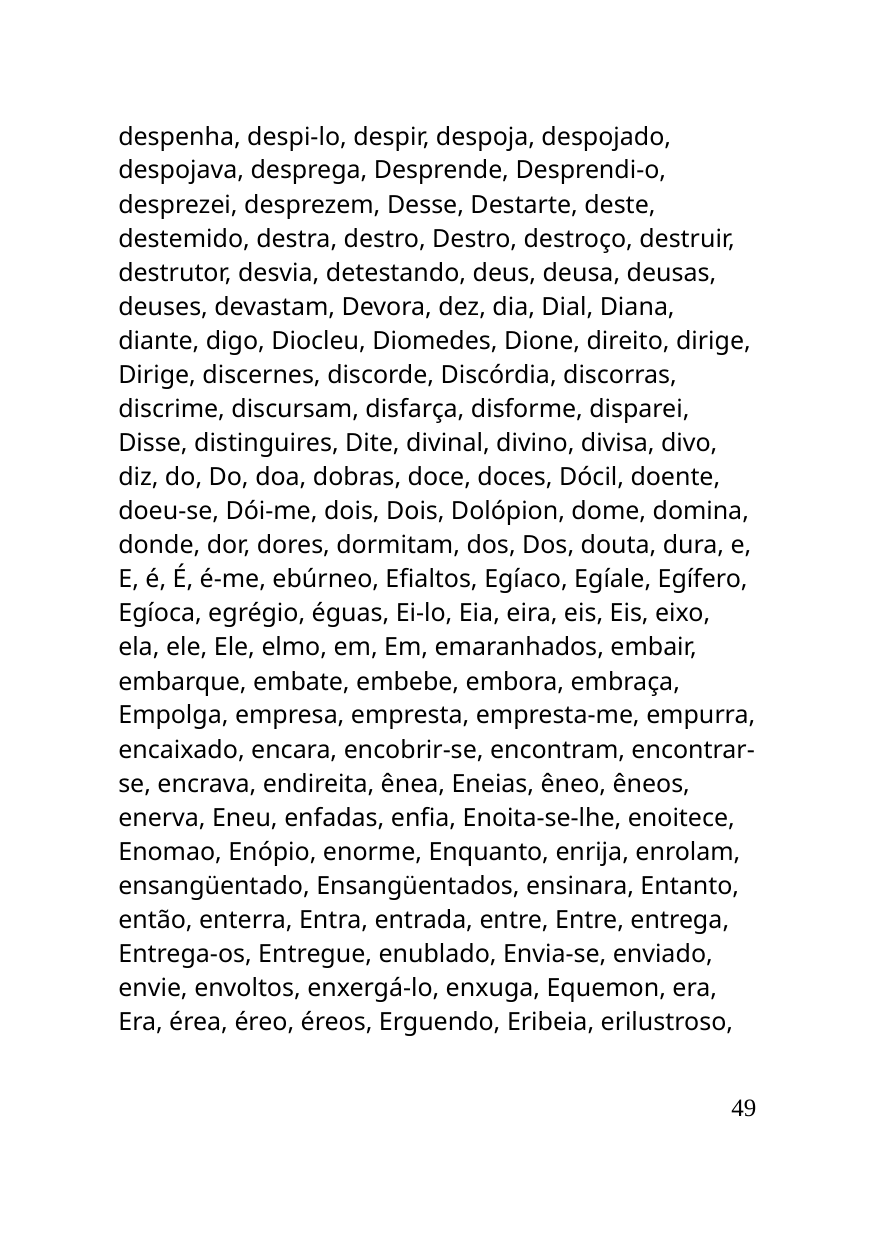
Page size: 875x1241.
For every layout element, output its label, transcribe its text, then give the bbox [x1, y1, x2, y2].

text despenha, despi-lo, despir, despoja, despojado, despojava, desprega, Desprende, Desprendi-o, desprezei, desprezem, Desse, Destarte, deste, destemido, destra, destro, Destro, destroço, destruir, destrutor, desvia, detestando, deus, deusa, deusas, deuses, devastam, Devora, dez, dia, Dial, Diana, diante, digo, Diocleu, Diomedes, Dione, direito, dirige, Dirige, discernes, discorde, Discórdia, discorras, discrime, discursam, disfarça, disforme, disparei, Disse, distinguires, Dite, divinal, divino, divisa, divo, diz, do, Do, doa, dobras, doce, doces, Dócil, doente, doeu-se, Dói-me, dois, Dois, Dolópion, dome, domina, donde, dor, dores, dormitam, dos, Dos, douta, dura, e, E, é, É, é-me, ebúrneo, Efialtos, Egíaco, Egíale, Egífero, Egíoca, egrégio, éguas, Ei-lo, Eia, eira, eis, Eis, eixo, ela, ele, Ele, elmo, em, Em, emaranhados, embair, embarque, embate, embebe, embora, embraça, Empolga, empresa, empresta, empresta-me, empurra, encaixado, encara, encobrir-se, encontram, encontrar-se, encrava, endireita, ênea, Eneias, êneo, êneos, enerva, Eneu, enfadas, enfia, Enoita-se-lhe, enoitece, Enomao, Enópio, enorme, Enquanto, enrija, enrolam, ensangüentado, Ensangüentados, ensinara, Entanto, então, enterra, Entra, entrada, entre, Entre, entrega, Entrega-os, Entregue, enublado, Envia-se, enviado, envie, envoltos, enxergá-lo, enxuga, Equemon, era, Era, érea, éreo, éreos, Erguendo, Eribeia, erilustroso, [118, 118, 756, 1038]
